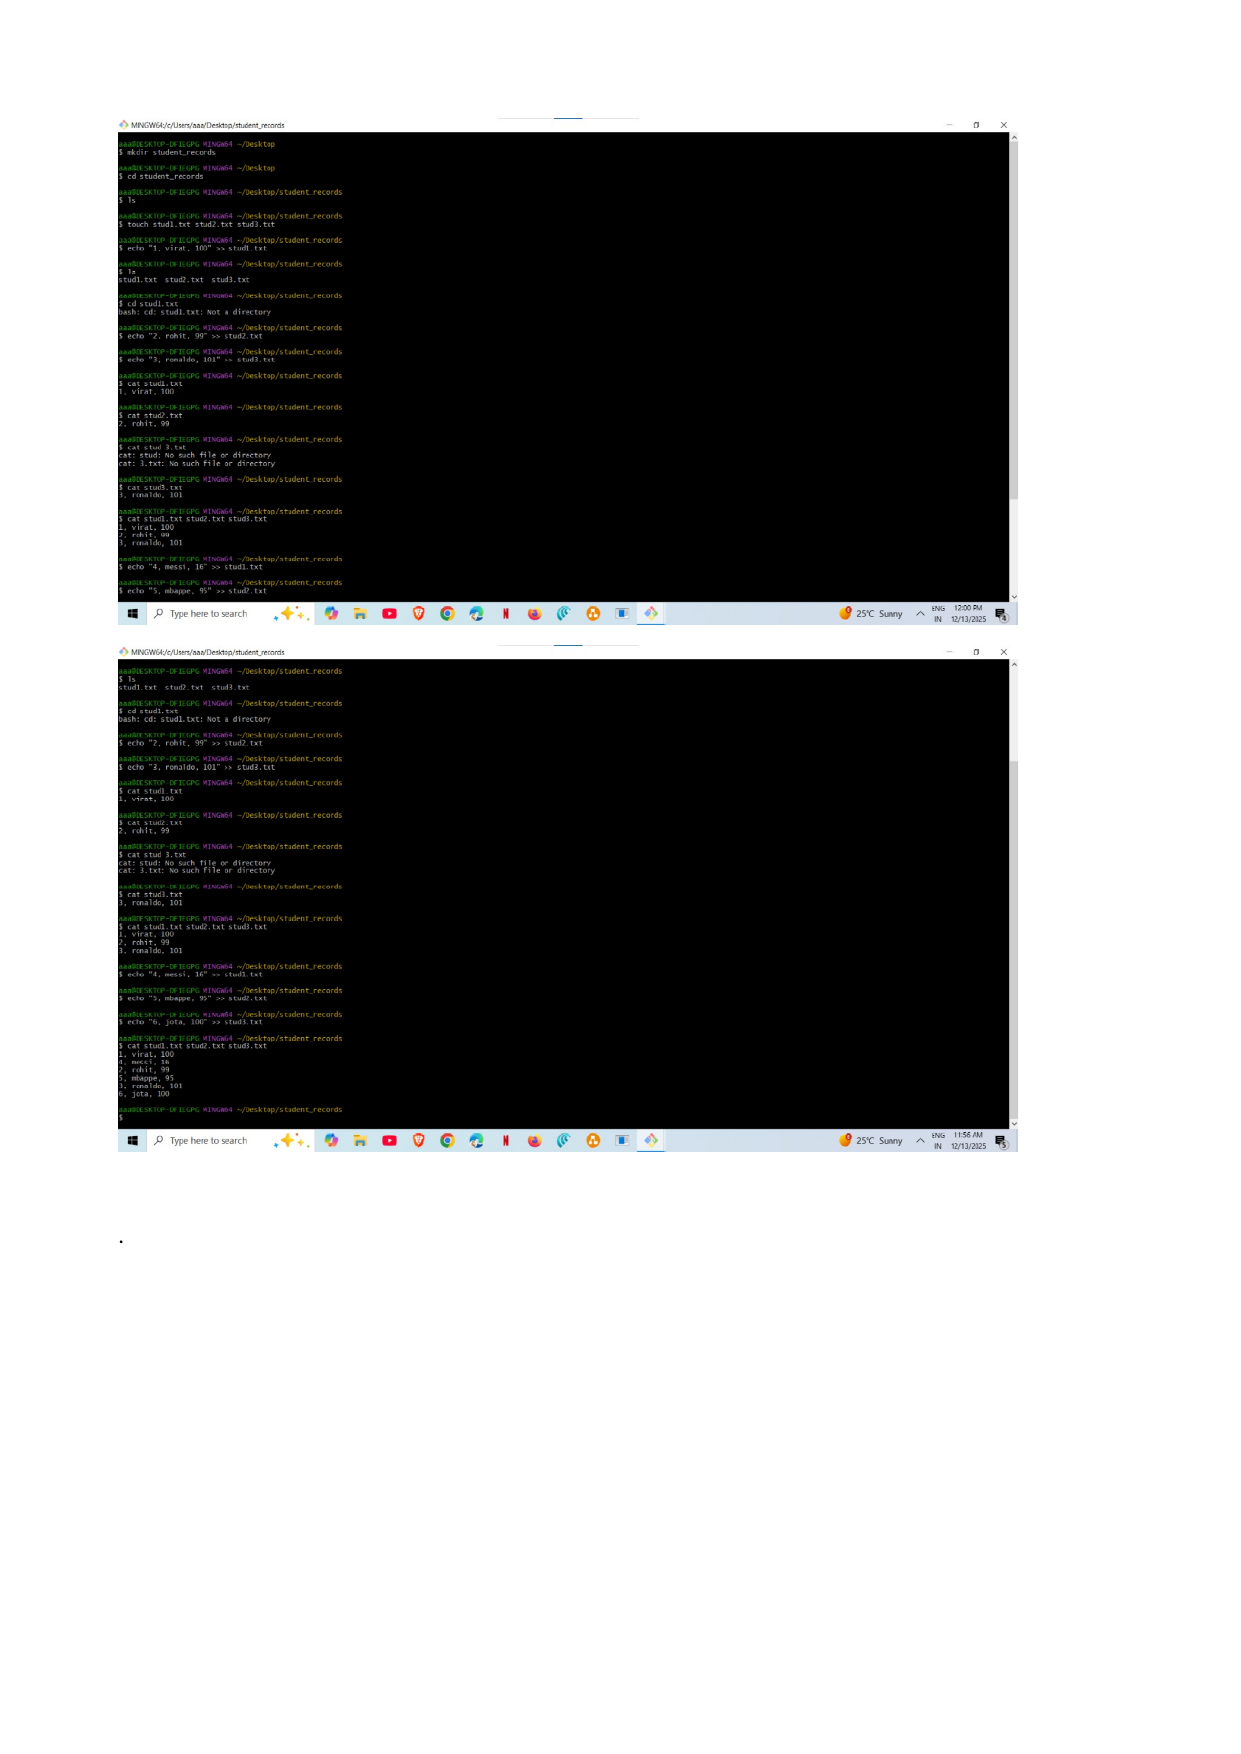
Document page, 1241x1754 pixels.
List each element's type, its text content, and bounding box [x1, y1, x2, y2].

text . [118, 1221, 1122, 1249]
